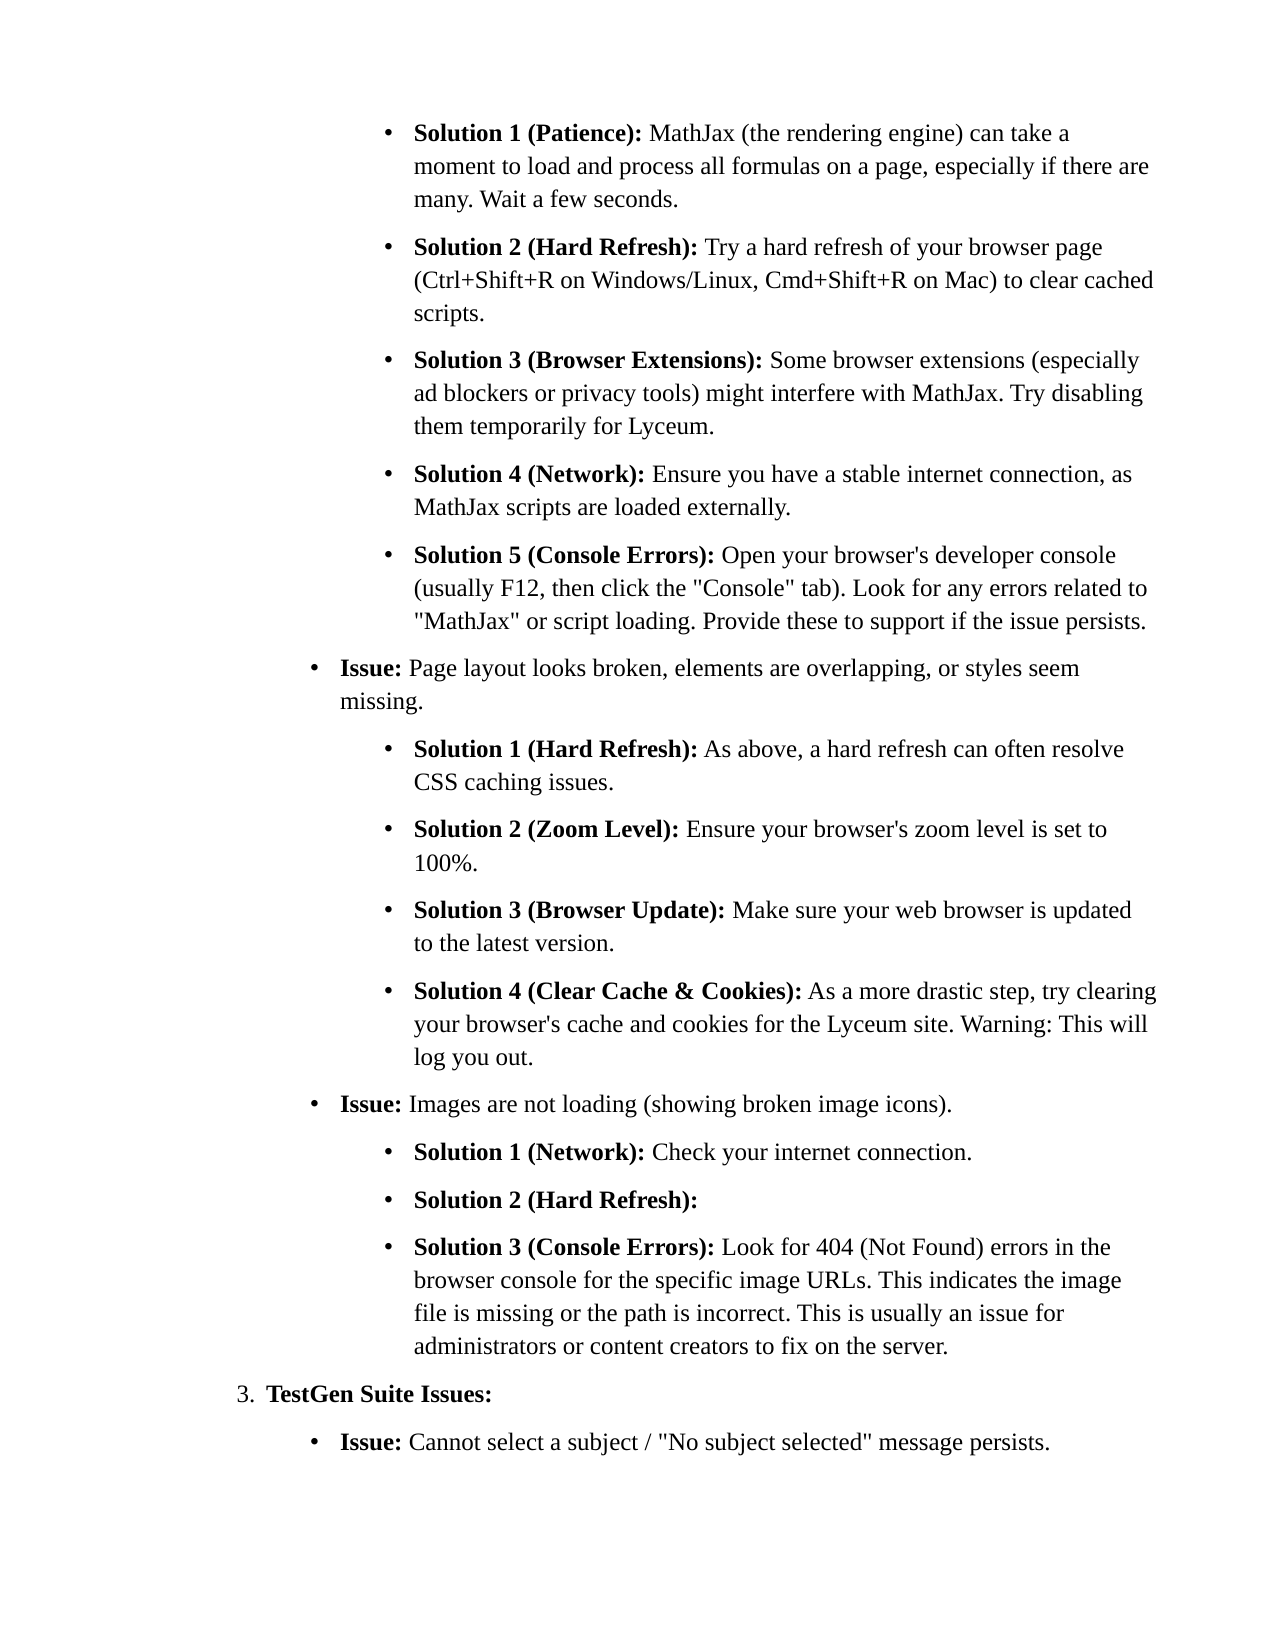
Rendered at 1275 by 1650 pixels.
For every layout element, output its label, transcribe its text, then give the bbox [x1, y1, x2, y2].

list Solution 4 (Clear Cache & Cookies): As a more drastic step, try clearing your browser's cache and cookies for the Lyceum site. Warning: This will log you out. [384, 976, 1157, 1071]
list Issue: Cannot select a subject / "No subject selected" message persists. [310, 1427, 1157, 1455]
list Solution 2 (Hard Refresh): [384, 1185, 1157, 1213]
list Issue: Images are not loading (showing broken image icons). [310, 1089, 1157, 1118]
list Solution 5 (Console Errors): Open your browser's developer console (usually F12, then click the "Console" tab). Look for any errors related to "MathJax" or script loading. Provide these to support if the issue persists. [384, 540, 1157, 634]
list Solution 2 (Zoom Level): Ensure your browser's zoom level is set to 100%. [384, 814, 1157, 876]
list Solution 1 (Patience): MathJax (the rendering engine) can take a moment to load and process all formulas on a page, especially if there are many. Wait a few seconds. [384, 118, 1157, 213]
list Issue: Page layout looks broken, elements are overlapping, or styles seem missing. [310, 653, 1157, 715]
list Solution 3 (Console Errors): Look for 404 (Not Found) errors in the browser console for the specific image URLs. This indicates the image file is missing or the path is incorrect. This is usually an issue for administrators or content creators to fix on the server. [384, 1232, 1157, 1360]
list TestGen Suite Issues: [236, 1379, 1157, 1408]
list Solution 2 (Hard Refresh): Try a hard refresh of your browser page (Ctrl+Shift+R on Windows/Linux, Cmd+Shift+R on Mac) to clear cached scripts. [384, 232, 1157, 327]
list Solution 3 (Browser Update): Make sure your web browser is updated to the latest version. [384, 895, 1157, 957]
list Solution 1 (Network): Check your internet connection. [384, 1137, 1157, 1166]
list Solution 3 (Browser Extensions): Some browser extensions (especially ad blockers or privacy tools) might interfere with MathJax. Try disabling them temporarily for Lyceum. [384, 345, 1157, 440]
list Solution 1 (Hard Refresh): As above, a hard refresh can often resolve CSS caching issues. [384, 734, 1157, 796]
list Solution 4 (Network): Ensure you have a stable internet connection, as MathJax scripts are loaded externally. [384, 459, 1157, 521]
